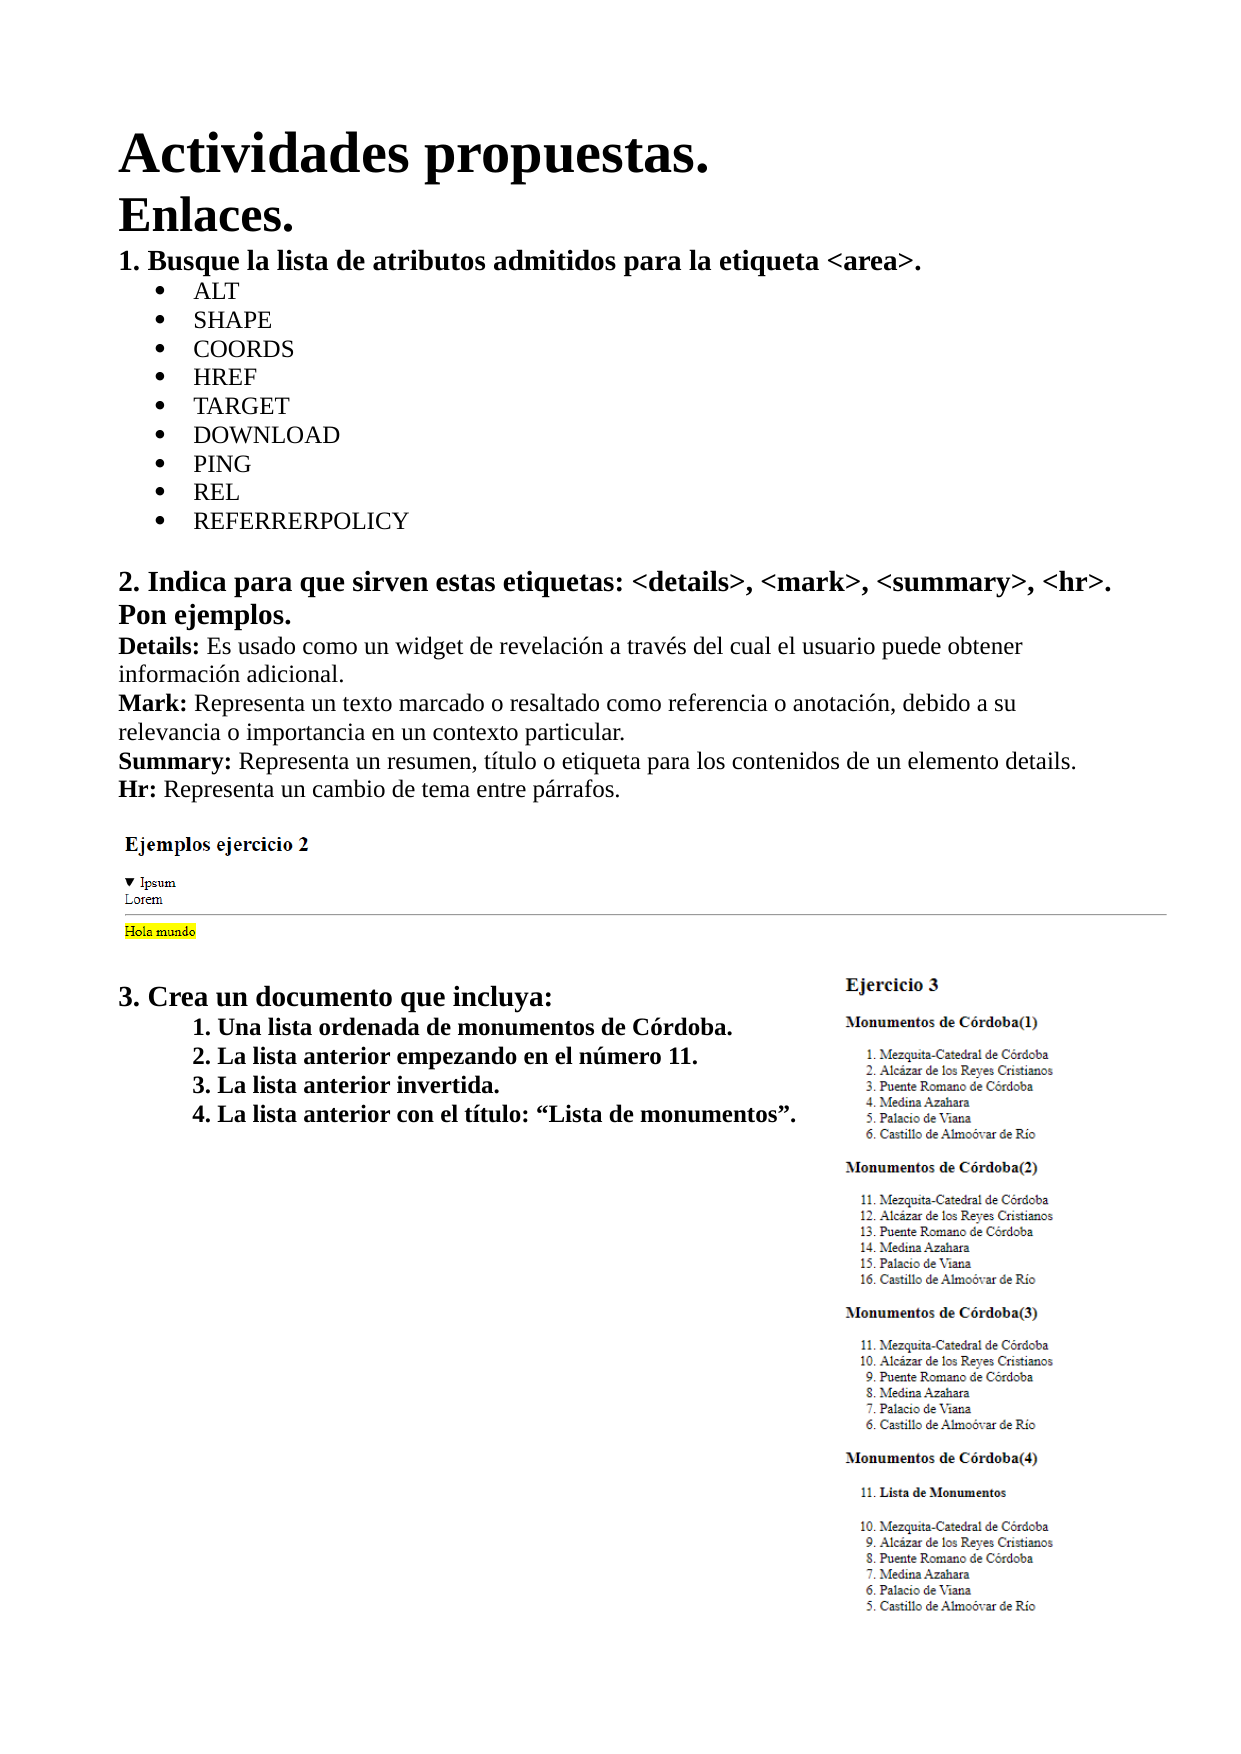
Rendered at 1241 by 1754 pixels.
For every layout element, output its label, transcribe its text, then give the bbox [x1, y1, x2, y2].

text 3. Crea un documento que incluya: [118, 979, 840, 1012]
list ALT [156, 276, 1122, 305]
text 4. La lista anterior con el título: “Lista de monumentos”. [118, 1099, 840, 1127]
list HREF [156, 362, 1122, 391]
list PING [156, 449, 1122, 477]
list DOWNLOAD [156, 420, 1122, 449]
text Hr: Representa un cambio de tema entre párrafos. [118, 774, 1122, 803]
text Mark: Representa un texto marcado o resaltado como referencia o anotación, debido a su relevancia o importancia en un contexto particular. [118, 688, 1122, 746]
text Actividades propuestas. [118, 118, 1122, 185]
text 2. La lista anterior empezando en el número 11. [118, 1041, 840, 1070]
text 3. La lista anterior invertida. [118, 1070, 840, 1099]
list SHAPE [156, 305, 1122, 334]
list REFERRERPOLICY [156, 506, 1122, 535]
text 2. Indica para que sirven estas etiquetas: <details>, <mark>, <summary>, <hr>. Pon ejemplos. [118, 564, 1122, 631]
list TARGET [156, 391, 1122, 420]
text Enlaces. [118, 185, 1122, 243]
text [1061, 1012, 1122, 1041]
text Details: Es usado como un widget de revelación a través del cual el usuario puede obtener información adicional. [118, 631, 1122, 688]
text 1. Busque la lista de atributos admitidos para la etiqueta <area>. [118, 243, 1122, 276]
text [1061, 1099, 1122, 1127]
text [1061, 1041, 1122, 1070]
text 1. Una lista ordenada de monumentos de Córdoba. [118, 1012, 840, 1041]
text [1061, 1070, 1122, 1099]
list REL [156, 477, 1122, 506]
list COORDS [156, 334, 1122, 362]
text Summary: Representa un resumen, título o etiqueta para los contenidos de un elemento details. [118, 746, 1122, 774]
text [1061, 979, 1122, 1012]
